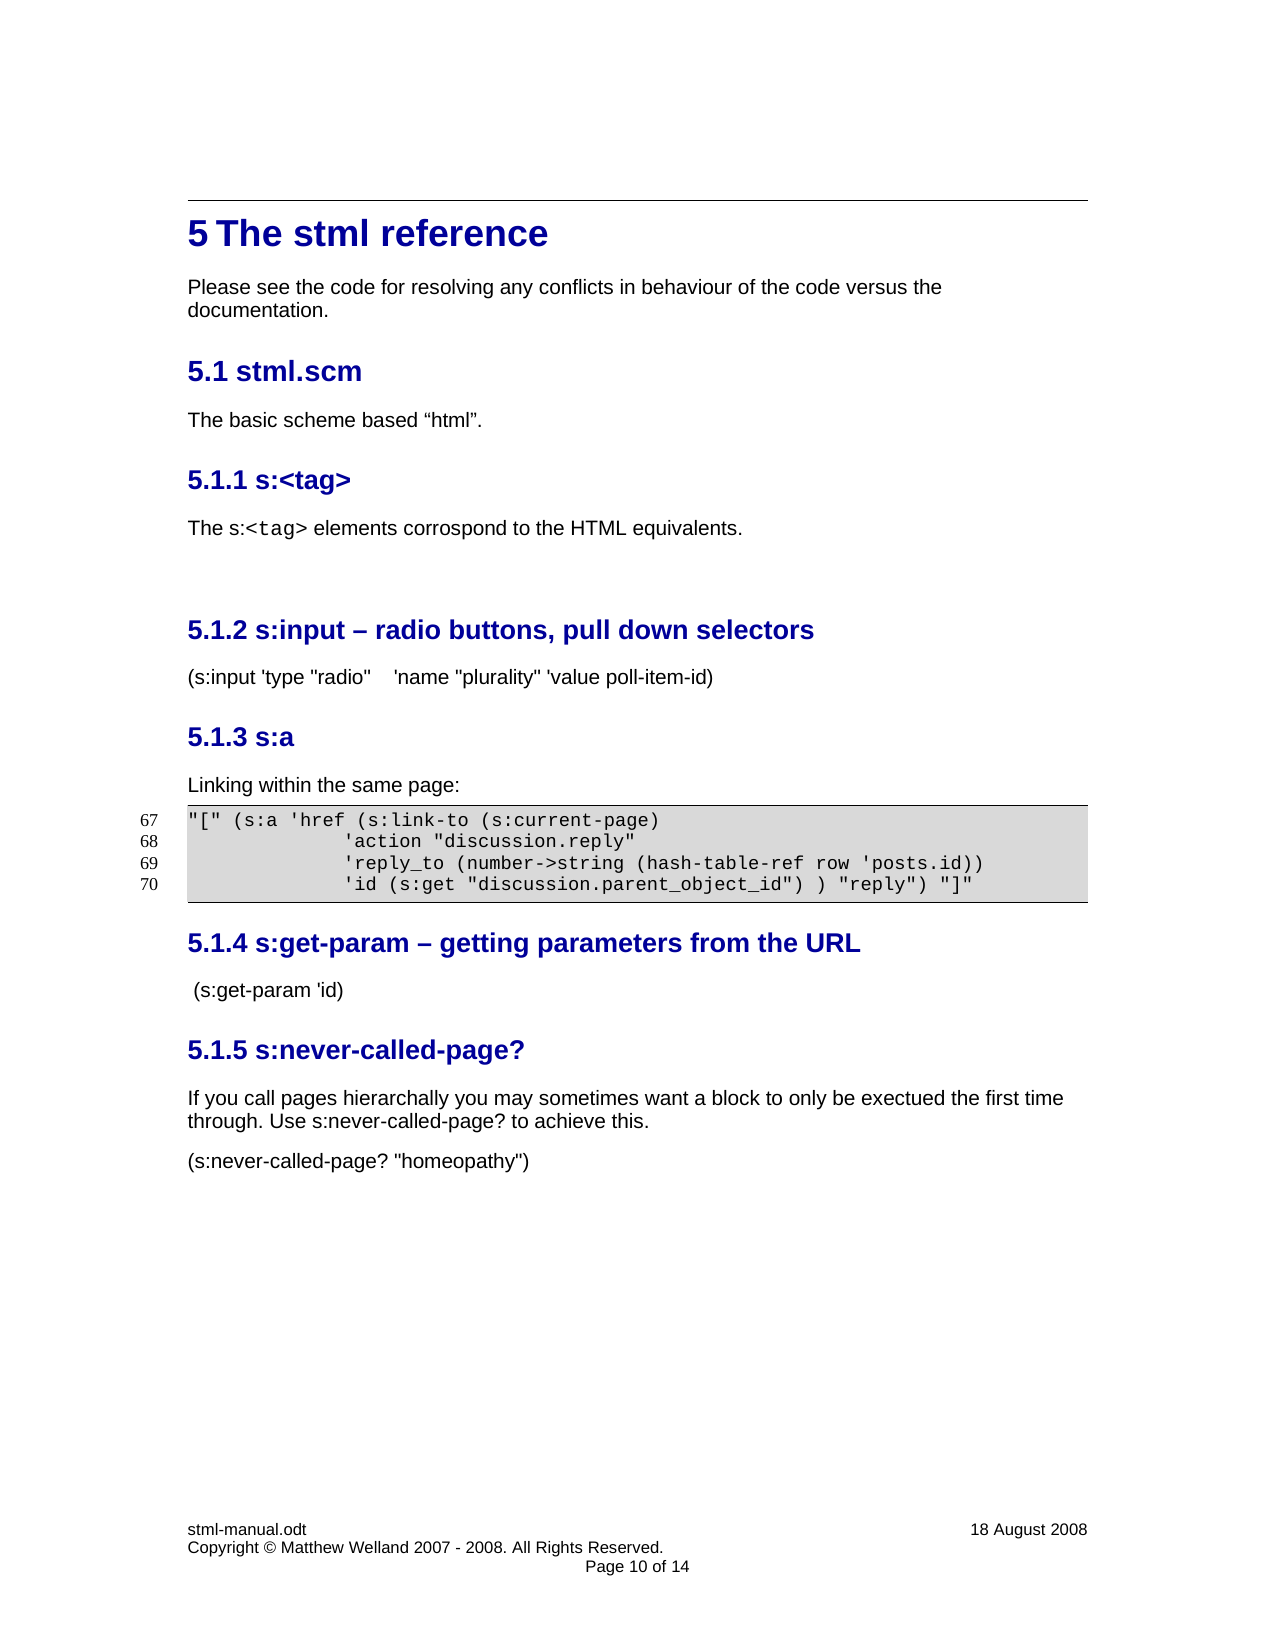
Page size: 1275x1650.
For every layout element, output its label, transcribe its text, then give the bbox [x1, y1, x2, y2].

text If you call pages hierarchally you may sometimes want a block to only be exectued the first time through. Use s:never-called-page? to achieve this. [187, 1086, 1088, 1133]
subtitle s:<tag> [187, 465, 1088, 496]
text (s:never-called-page? "homeopathy") [187, 1149, 1088, 1172]
text (s:get-param 'id) [187, 978, 1088, 1002]
text 'action "discussion.reply" [187, 832, 1088, 854]
subtitle s:a [187, 722, 1088, 752]
text The basic scheme based “html”. [187, 409, 1088, 432]
subtitle s:input – radio buttons, pull down selectors [187, 614, 1088, 645]
text Linking within the same page: [187, 773, 1088, 796]
text The s:<tag> elements corrospond to the HTML equivalents. [187, 516, 1088, 541]
subtitle s:never-called-page? [187, 1035, 1088, 1065]
text (s:input 'type "radio" 'name "plurality" 'value poll-item-id) [187, 666, 1088, 689]
subtitle stml.scm [187, 355, 1088, 388]
subtitle The stml reference [187, 201, 1088, 254]
text Please see the code for resolving any conflicts in behaviour of the code versus the documentation. [187, 275, 1088, 322]
text 'id (s:get "discussion.parent_object_id") ) "reply") "]" [187, 868, 1088, 902]
text "[" (s:a 'href (s:link-to (s:current-page) [187, 806, 1088, 832]
subtitle s:get-param – getting parameters from the URL [187, 927, 1088, 958]
text 'reply_to (number->string (hash-table-ref row 'posts.id)) [187, 854, 1088, 868]
